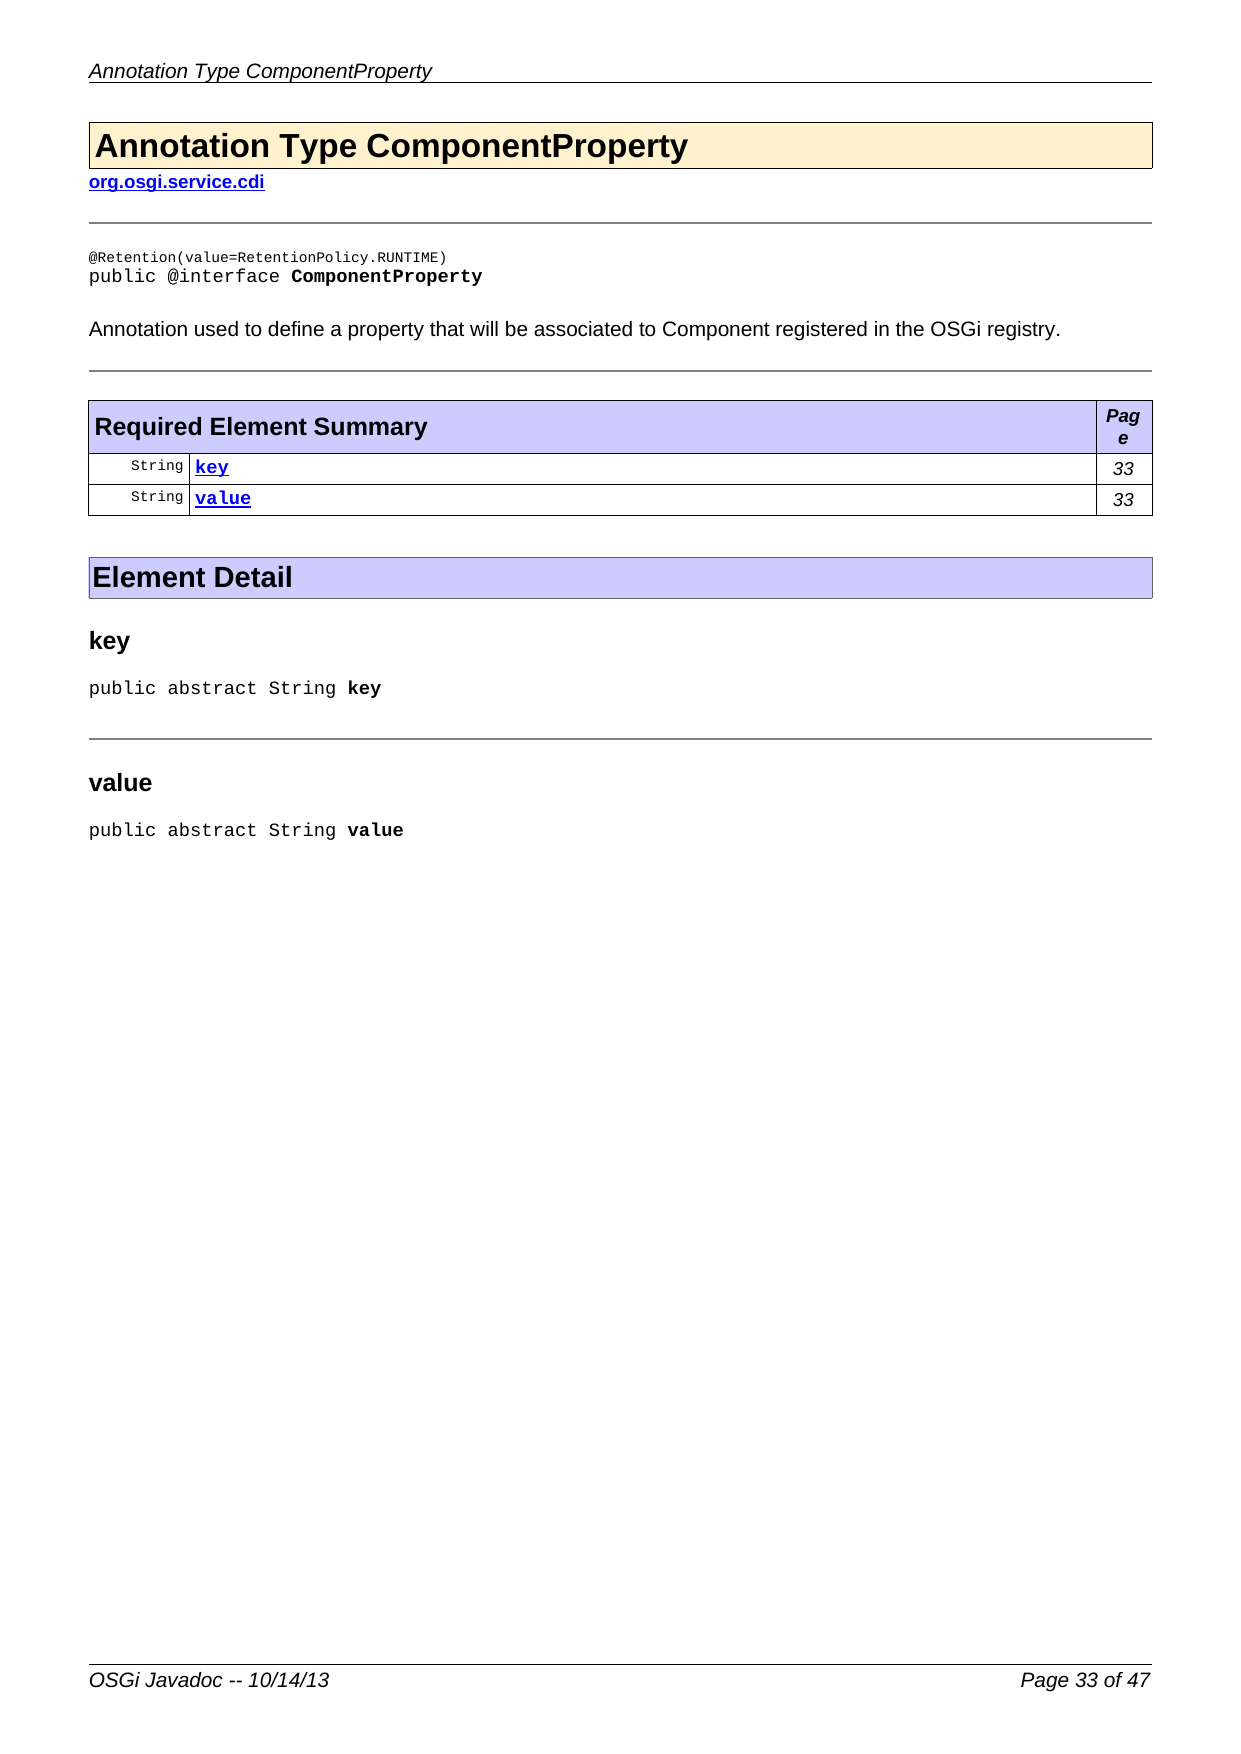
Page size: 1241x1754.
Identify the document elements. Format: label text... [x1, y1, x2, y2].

text public abstract String value [88, 821, 1152, 842]
table_cell 32 [1097, 454, 1152, 484]
table_cell key [190, 454, 1096, 484]
table_header Required Element Summary [89, 401, 1096, 453]
table_cell String [89, 485, 189, 515]
text org.osgi.service.cdi [88, 171, 1152, 193]
table_cell 32 [1097, 485, 1152, 515]
subtitle Annotation Type ComponentProperty [90, 123, 1152, 168]
text Annotation used to define a property that will be associated to Component registered in the OSGi registry. [88, 317, 1152, 341]
subtitle value [88, 768, 1152, 797]
table_cell value [190, 485, 1096, 515]
subtitle Element Detail [90, 558, 1152, 598]
subtitle key [88, 626, 1152, 655]
text public abstract String key [88, 679, 1152, 700]
text @Retention(value=RetentionPolicy.RUNTIME) public @interface ComponentProperty [88, 250, 1152, 288]
table_header Page [1097, 401, 1152, 453]
table_cell String [89, 454, 189, 484]
